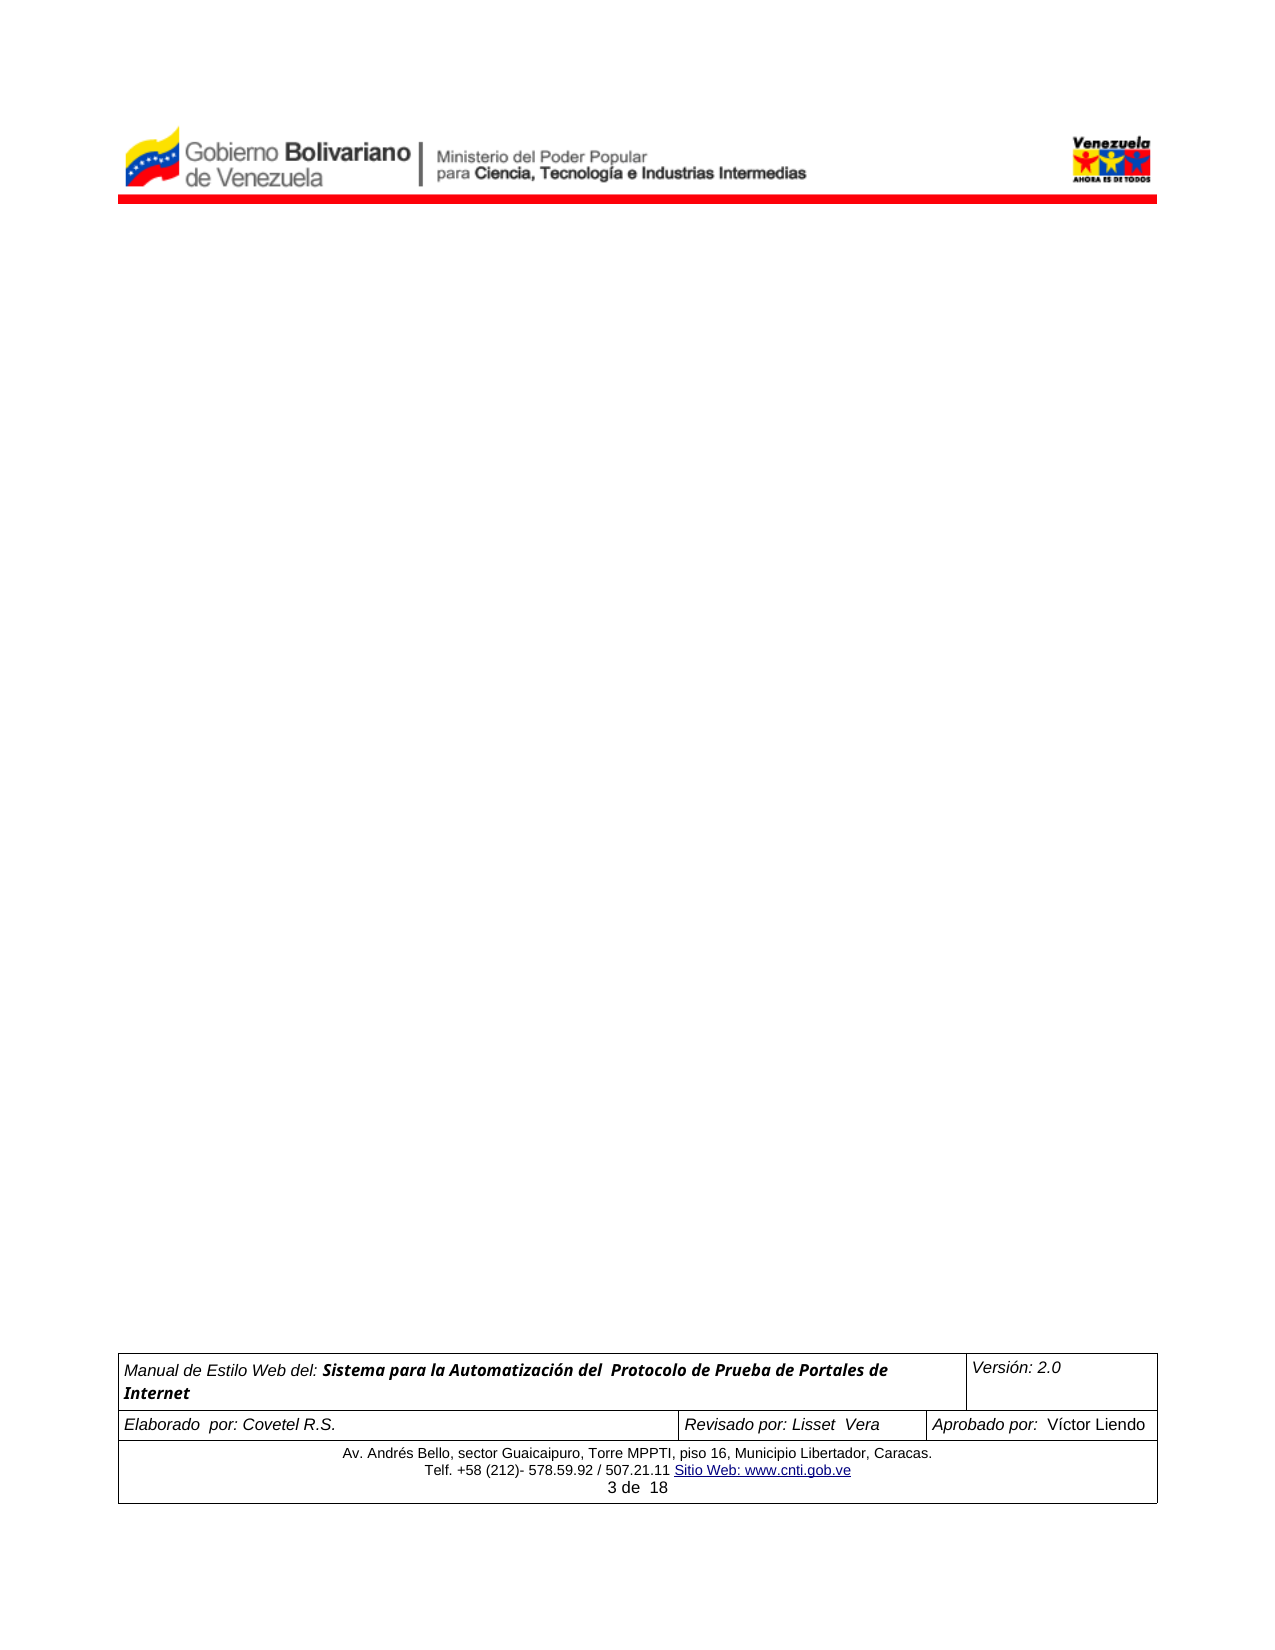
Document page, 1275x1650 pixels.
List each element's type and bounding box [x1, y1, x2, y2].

picture [118, 118, 1157, 204]
